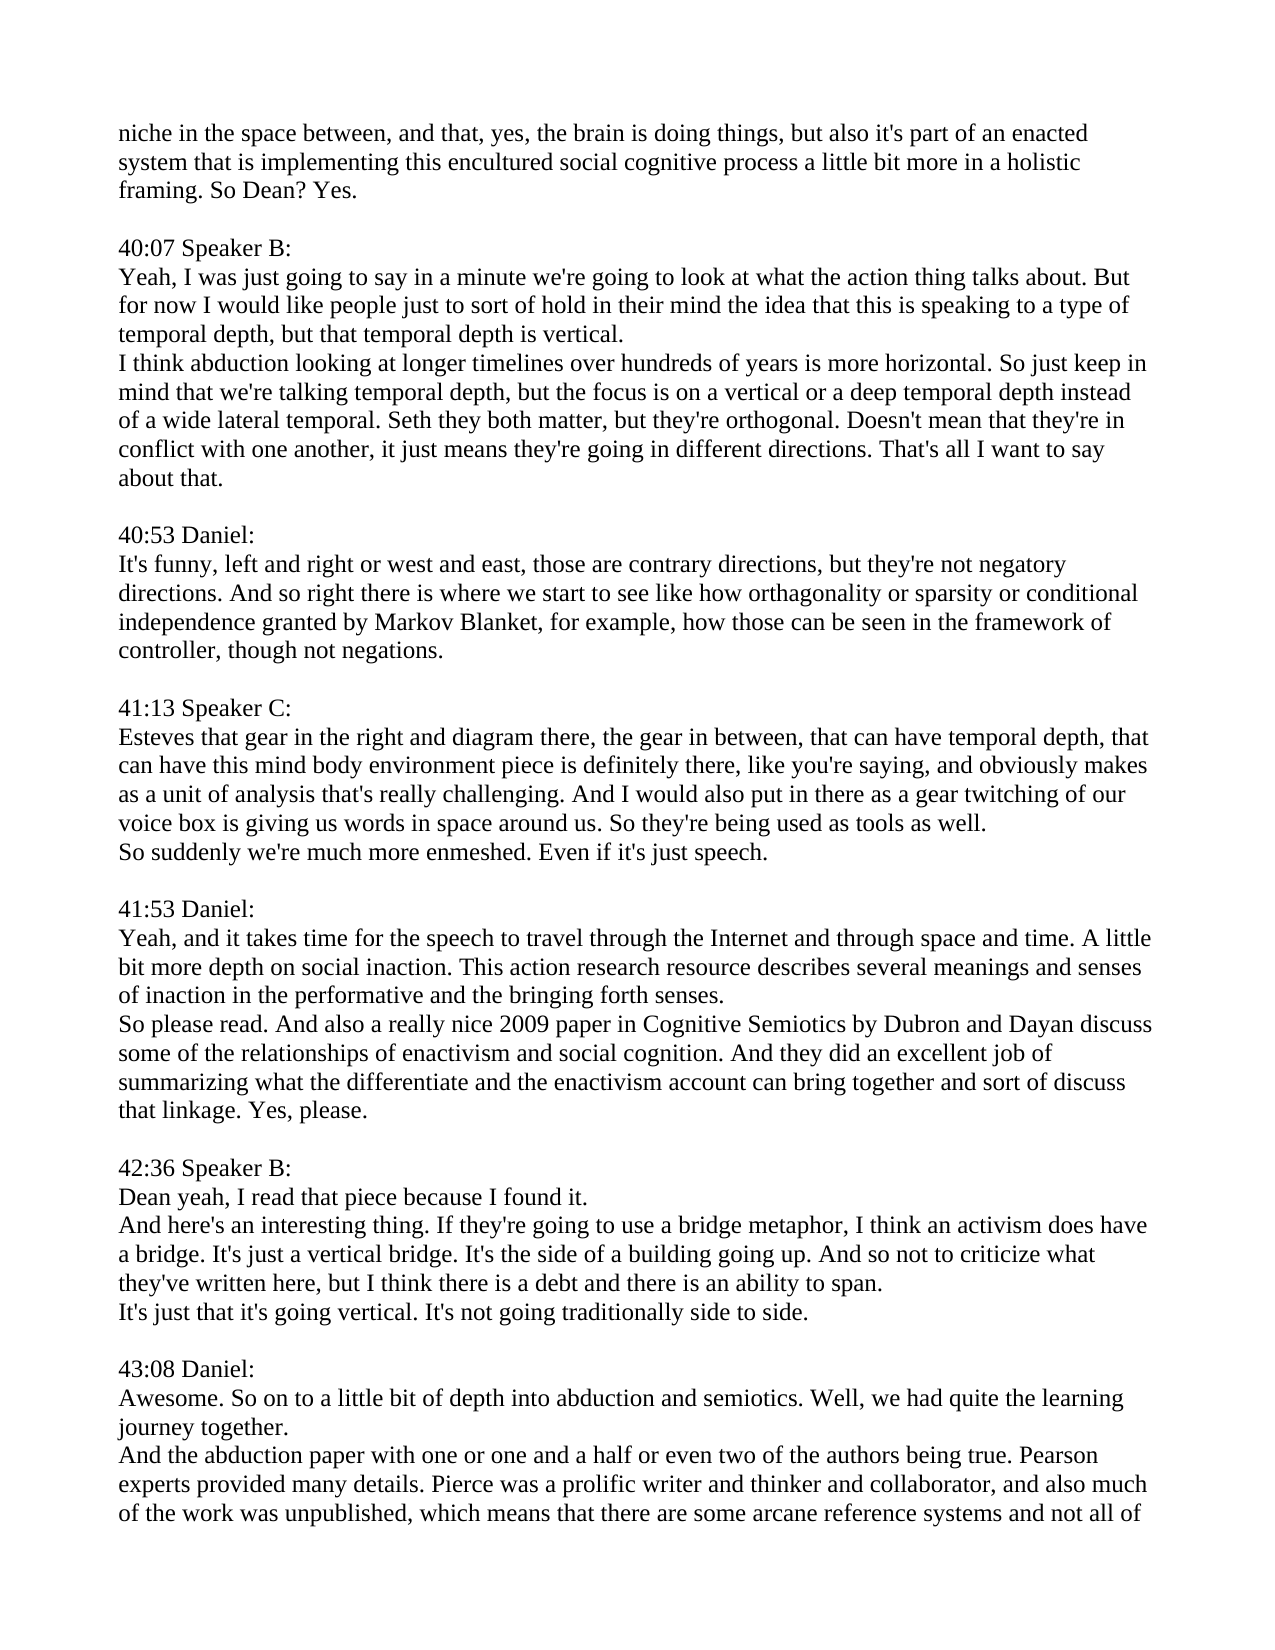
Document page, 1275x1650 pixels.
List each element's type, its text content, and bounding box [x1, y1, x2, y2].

text Awesome. So on to a little bit of depth into abduction and semiotics. Well, we had quite the learning journey together. [118, 1383, 1157, 1441]
text 41:13 Speaker C: [118, 693, 1157, 722]
text 42:36 Speaker B: [118, 1153, 1157, 1182]
text 40:53 Daniel: [118, 521, 1157, 549]
text 40:07 Speaker B: [118, 233, 1157, 262]
text niche in the space between, and that, yes, the brain is doing things, but also it's part of an enacted system that is implementing this encultured social cognitive process a little bit more in a holistic framing. So Dean? Yes. [118, 118, 1157, 204]
text 41:53 Daniel: [118, 894, 1157, 923]
text 43:08 Daniel: [118, 1354, 1157, 1383]
text So suddenly we're much more enmeshed. Even if it's just speech. [118, 837, 1157, 866]
text It's funny, left and right or west and east, those are contrary directions, but they're not negatory directions. And so right there is where we start to see like how orthagonality or sparsity or conditional independence granted by Markov Blanket, for example, how those can be seen in the framework of controller, though not negations. [118, 549, 1157, 664]
text Yeah, and it takes time for the speech to travel through the Internet and through space and time. A little bit more depth on social inaction. This action research resource describes several meanings and senses of inaction in the performative and the bringing forth senses. [118, 923, 1157, 1009]
text It's just that it's going vertical. It's not going traditionally side to side. [118, 1297, 1157, 1326]
text And here's an interesting thing. If they're going to use a bridge metaphor, I think an activism does have a bridge. It's just a vertical bridge. It's the side of a building going up. And so not to criticize what they've written here, but I think there is a debt and there is an ability to span. [118, 1211, 1157, 1297]
text Dean yeah, I read that piece because I found it. [118, 1182, 1157, 1211]
text I think abduction looking at longer timelines over hundreds of years is more horizontal. So just keep in mind that we're talking temporal depth, but the focus is on a vertical or a deep temporal depth instead of a wide lateral temporal. Seth they both matter, but they're orthogonal. Doesn't mean that they're in conflict with one another, it just means they're going in different directions. That's all I want to say about that. [118, 348, 1157, 492]
text And the abduction paper with one or one and a half or even two of the authors being true. Pearson experts provided many details. Pierce was a prolific writer and thinker and collaborator, and also much of the work was unpublished, which means that there are some arcane reference systems and not all of [118, 1441, 1157, 1527]
text So please read. And also a really nice 2009 paper in Cognitive Semiotics by Dubron and Dayan discuss some of the relationships of enactivism and social cognition. And they did an excellent job of summarizing what the differentiate and the enactivism account can bring together and sort of discuss that linkage. Yes, please. [118, 1009, 1157, 1124]
text Yeah, I was just going to say in a minute we're going to look at what the action thing talks about. But for now I would like people just to sort of hold in their mind the idea that this is speaking to a type of temporal depth, but that temporal depth is vertical. [118, 262, 1157, 348]
text Esteves that gear in the right and diagram there, the gear in between, that can have temporal depth, that can have this mind body environment piece is definitely there, like you're saying, and obviously makes as a unit of analysis that's really challenging. And I would also put in there as a gear twitching of our voice box is giving us words in space around us. So they're being used as tools as well. [118, 722, 1157, 837]
